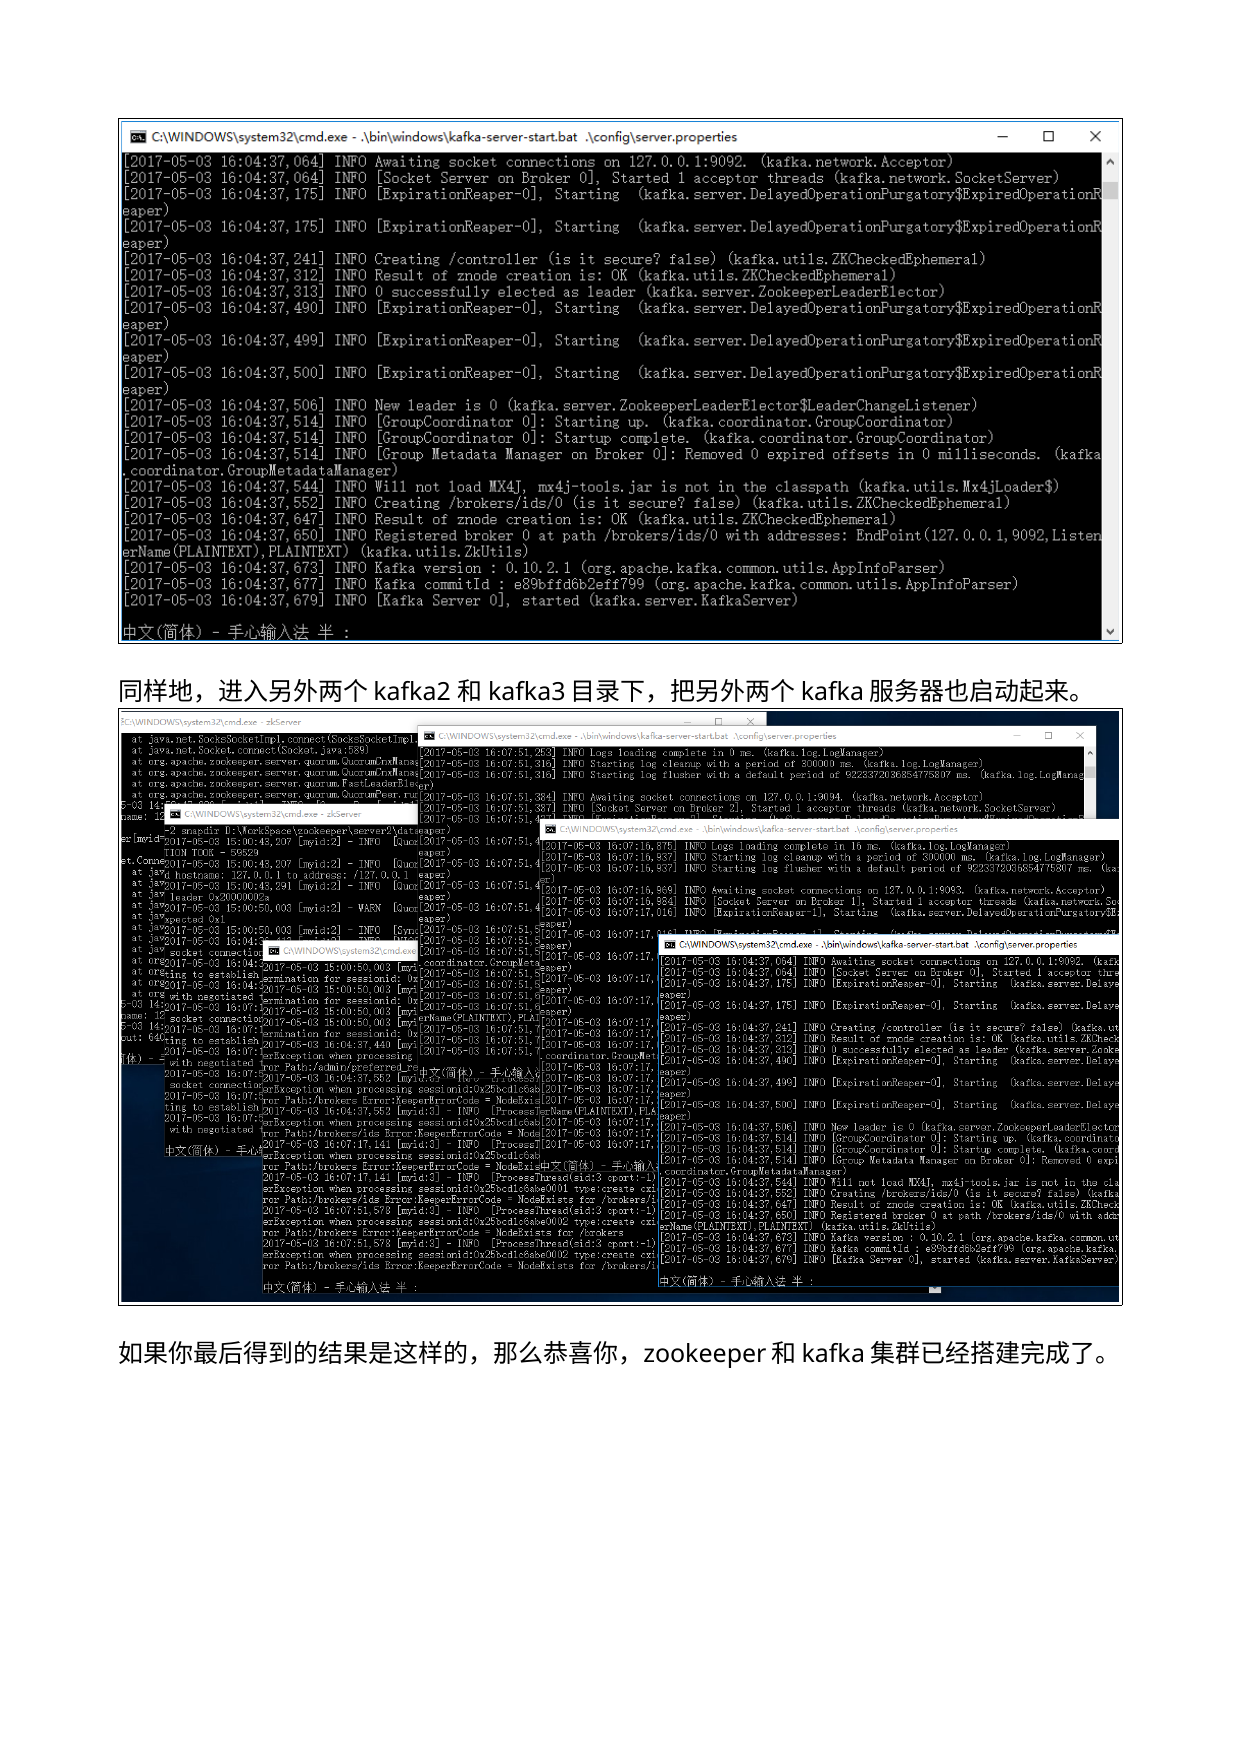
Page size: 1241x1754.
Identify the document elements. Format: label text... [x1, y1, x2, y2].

text 如果你最后得到的结果是这样的，那么恭喜你，zookeeper和kafka集群已经搭建完成了。 [118, 1334, 1122, 1370]
text 同样地，进入另外两个kafka2 和 kafka3目录下，把另外两个kafka服务器也启动起来。 [118, 672, 1122, 708]
picture [121, 121, 1119, 641]
picture [121, 711, 1119, 1302]
